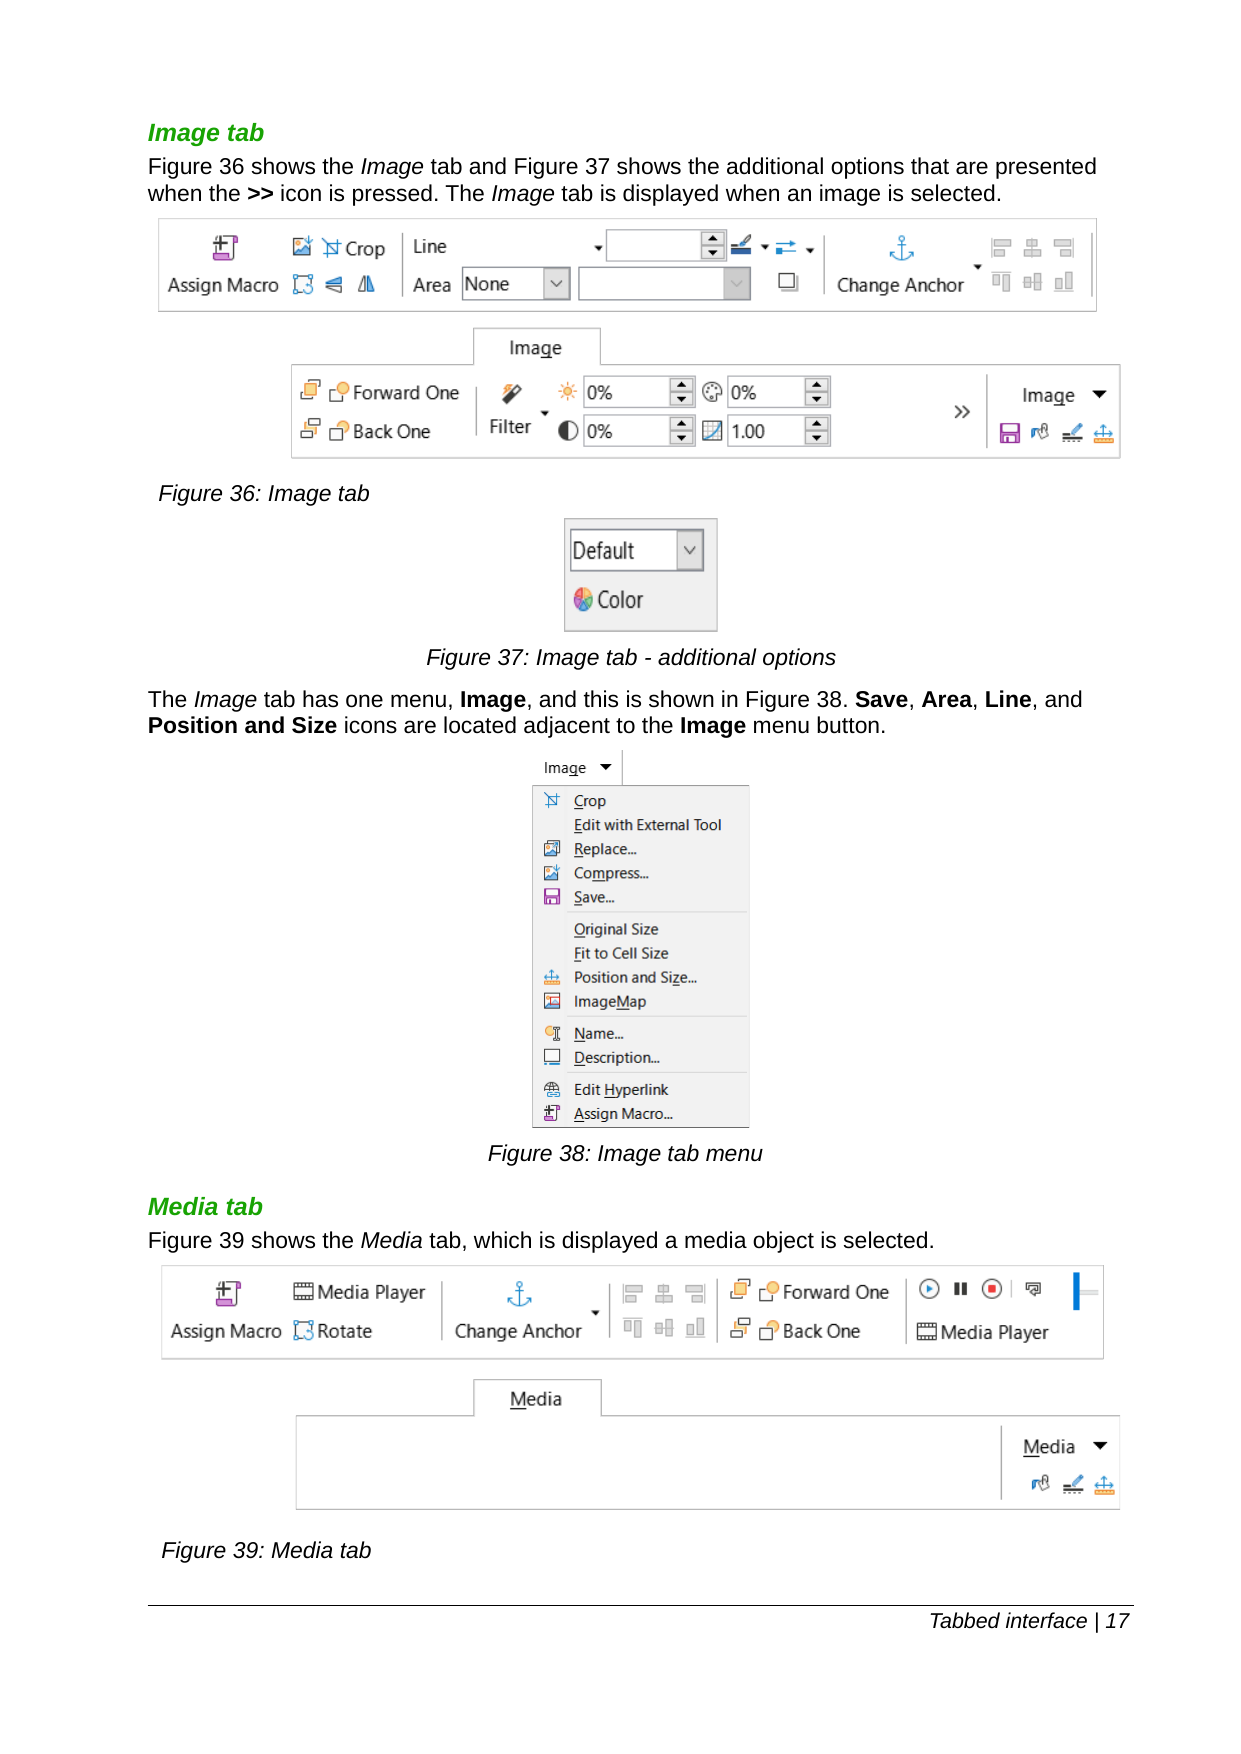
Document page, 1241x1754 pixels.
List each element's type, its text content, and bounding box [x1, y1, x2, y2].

picture [564, 518, 718, 632]
subtitle Media tab [148, 1192, 1134, 1221]
text Figure 37: Image tab - additional options [426, 644, 856, 670]
text Figure 38: Image tab menu [488, 1140, 794, 1167]
subtitle Image tab [148, 118, 1134, 147]
text Figure 36 shows the Image tab and Figure 37 shows the additional options that are presented when the >> icon is pressed. The Image tab is displayed when an image is selected. [148, 153, 1134, 206]
text The Image tab has one menu, Image, and this is shown in Figure 38. Save, Area, Line, and Position and Size icons are located adjacent to the Image menu button. [148, 686, 1134, 738]
picture [532, 750, 750, 1128]
picture [158, 218, 1124, 467]
text Figure 36: Image tab [158, 479, 1123, 506]
picture [161, 1265, 1121, 1525]
text Figure 39: Media tab [161, 1537, 1120, 1563]
text Figure 39 shows the Media tab, which is displayed a media object is selected. [148, 1227, 1134, 1253]
